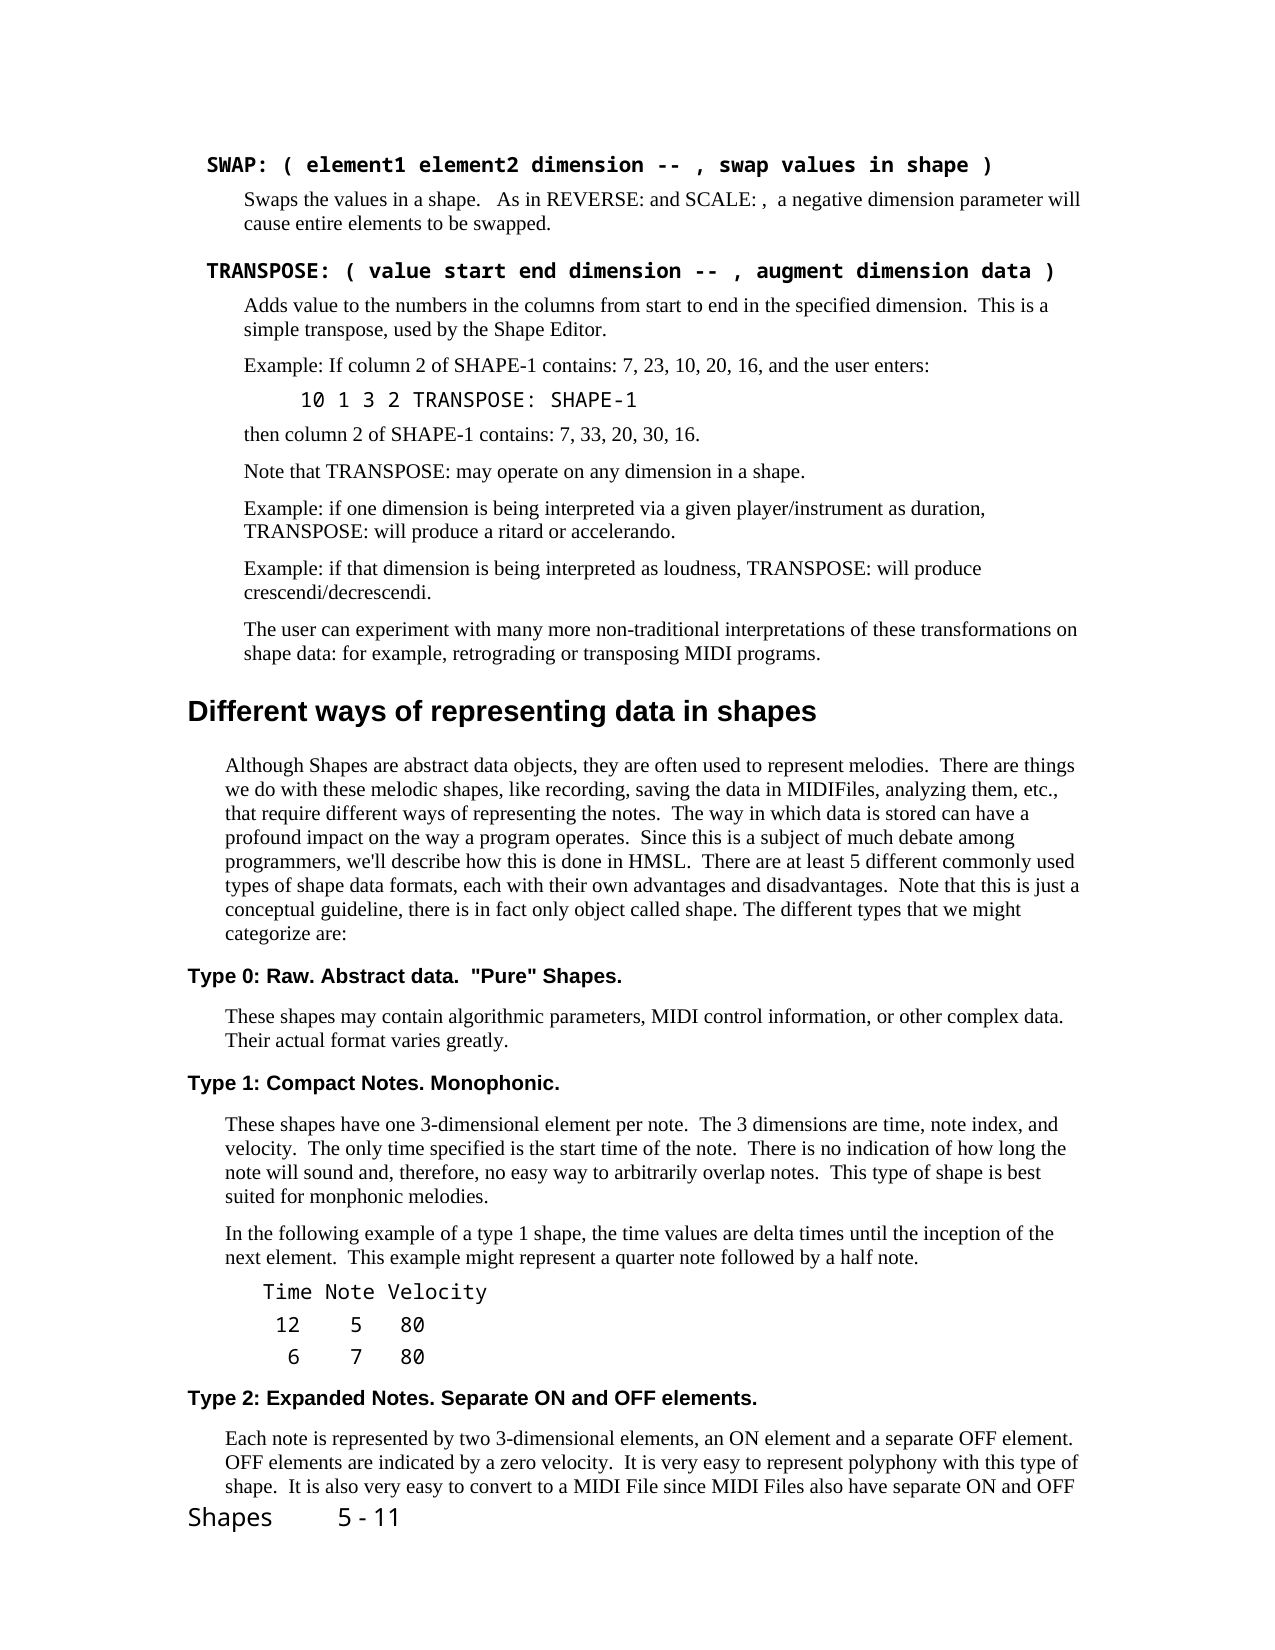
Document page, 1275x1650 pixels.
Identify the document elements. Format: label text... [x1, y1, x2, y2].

subtitle Type 2: Expanded Notes. Separate ON and OFF elements. [187, 1385, 1087, 1409]
text Adds value to the numbers in the columns from start to end in the specified dimension. This is a simple transpose, used by the Shape Editor. [244, 292, 1087, 341]
text These shapes may contain algorithmic parameters, MIDI control information, or other complex data. Their actual format varies greatly. [225, 1004, 1087, 1052]
text In the following example of a type 1 shape, the time values are delta times until the inception of the next element. This example might represent a quarter note followed by a half note. [225, 1221, 1087, 1269]
text Swaps the values in a shape. As in REVERSE: and SCALE: , a negative dimension parameter will cause entire elements to be swapped. [244, 187, 1087, 235]
subtitle Type 0: Raw. Abstract data. "Pure" Shapes. [187, 964, 1087, 988]
text 10 1 3 2 TRANSPOSE: SHAPE-1 [300, 386, 1087, 414]
text Each note is represented by two 3-dimensional elements, an ON element and a separate OFF element. OFF elements are indicated by a zero velocity. It is very easy to represent polyphony with this type of shape. It is also very easy to convert to a MIDI File since MIDI Files also have separate ON and OFF [225, 1426, 1087, 1498]
text TRANSPOSE: ( value start end dimension -- , augment dimension data ) [206, 256, 1162, 284]
subtitle Different ways of representing data in shapes [187, 694, 1087, 727]
text Example: if one dimension is being interpreted via a given player/instrument as duration, TRANSPOSE: will produce a ritard or accelerando. [244, 495, 1087, 543]
text Example: if that dimension is being interpreted as loudness, TRANSPOSE: will produce crescendi/decrescendi. [244, 556, 1087, 604]
text 6 7 80 [262, 1342, 1087, 1371]
text The user can experiment with many more non-traditional interpretations of these transformations on shape data: for example, retrograding or transposing MIDI programs. [244, 617, 1087, 665]
text SWAP: ( element1 element2 dimension -- , swap values in shape ) [206, 150, 1162, 178]
subtitle Type 1: Compact Notes. Monophonic. [187, 1071, 1087, 1095]
text Note that TRANSPOSE: may operate on any dimension in a shape. [244, 459, 1087, 483]
text then column 2 of SHAPE-1 contains: 7, 33, 20, 30, 16. [244, 422, 1087, 446]
text 12 5 80 [262, 1310, 1087, 1338]
text Although Shapes are abstract data objects, they are often used to represent melodies. There are things we do with these melodic shapes, like recording, saving the data in MIDIFiles, analyzing them, etc., that require different ways of representing the notes. The way in which data is stored can have a profound impact on the way a program operates. Since this is a subject of much debate among programmers, we'll describe how this is done in HMSL. There are at least 5 different commonly used types of shape data formats, each with their own advantages and disadvantages. Note that this is just a conceptual guideline, there is in fact only object called shape. The different types that we might categorize are: [225, 752, 1087, 945]
text Example: If column 2 of SHAPE-1 contains: 7, 23, 10, 20, 16, and the user enters: [244, 353, 1087, 377]
text Time Note Velocity [262, 1277, 1087, 1306]
text These shapes have one 3-dimensional element per note. The 3 dimensions are time, note index, and velocity. The only time specified is the start time of the note. There is no indication of how long the note will sound and, therefore, no easy way to arbitrarily overlap notes. This type of shape is best suited for monphonic melodies. [225, 1112, 1087, 1208]
